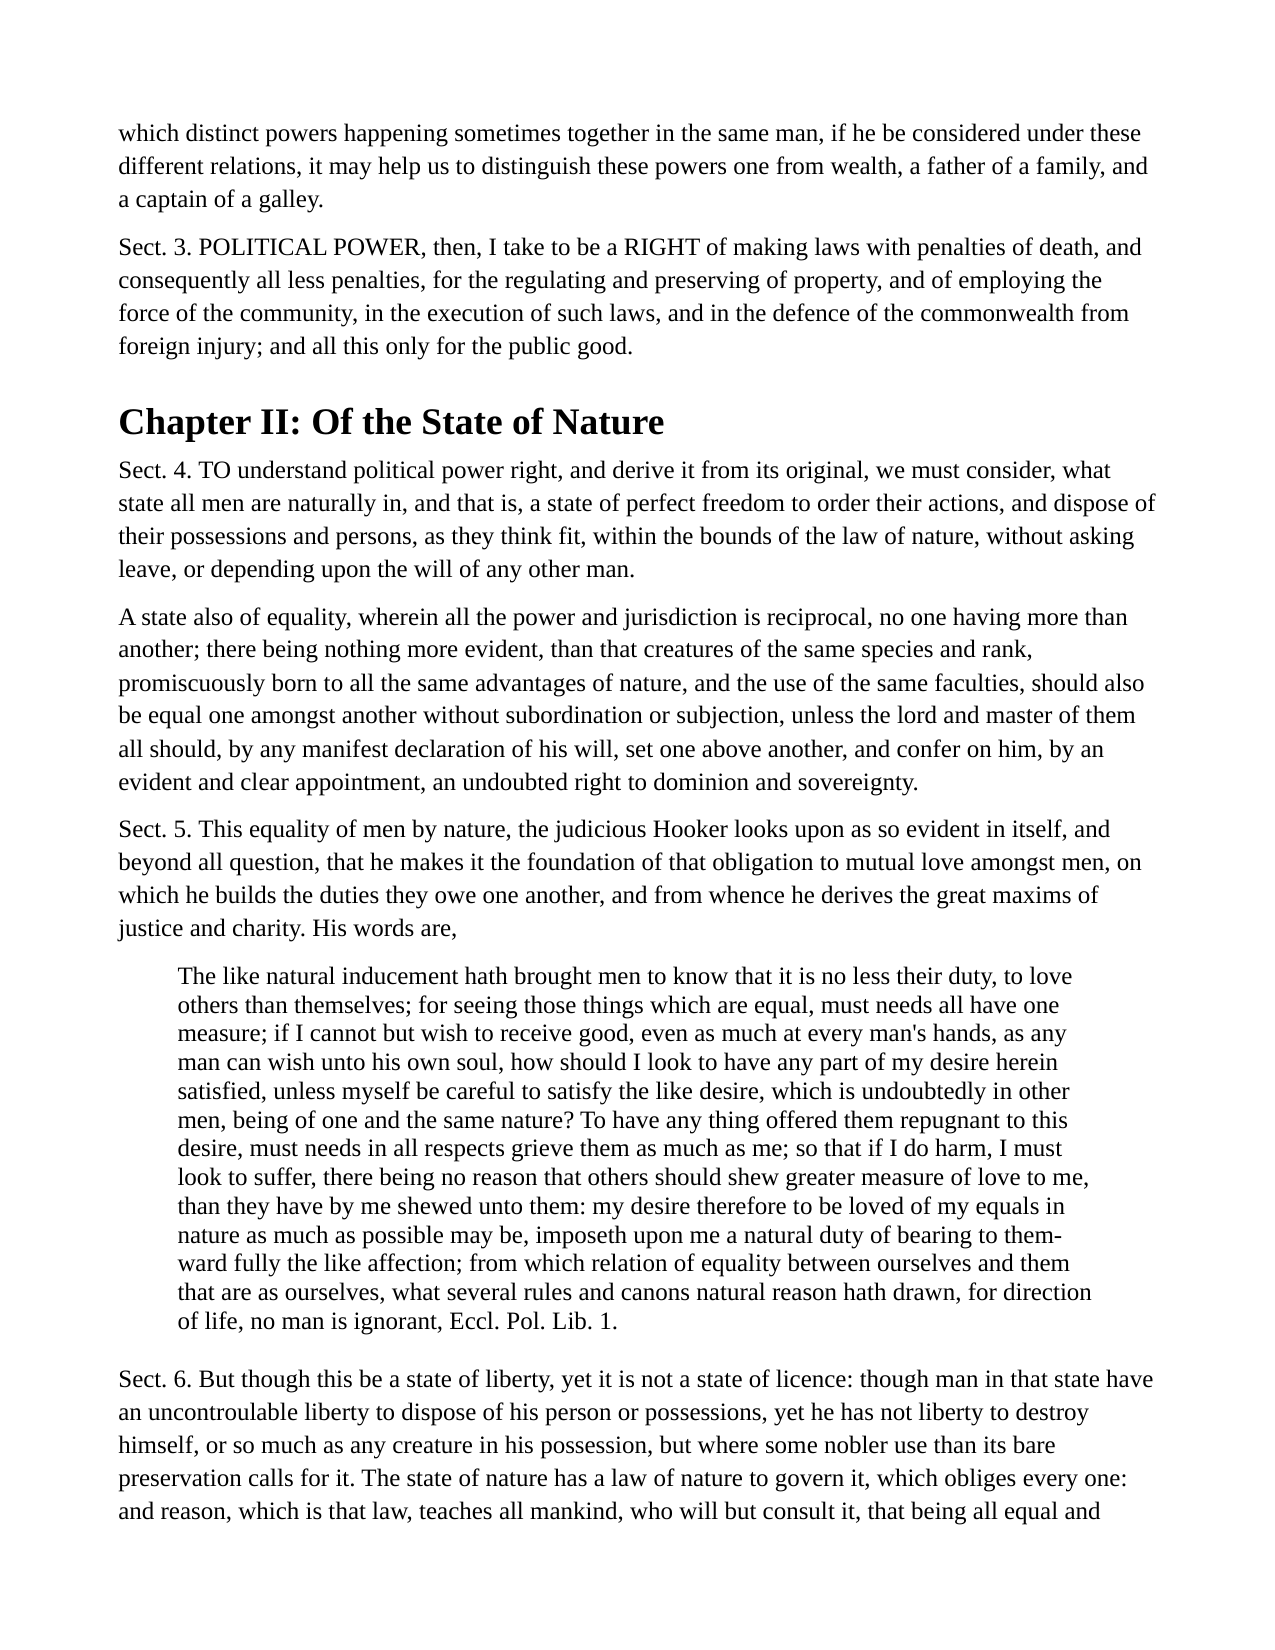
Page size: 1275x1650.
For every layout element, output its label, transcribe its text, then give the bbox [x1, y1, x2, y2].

text The like natural inducement hath brought men to know that it is no less their duty, to love others than themselves; for seeing those things which are equal, must needs all have one measure; if I cannot but wish to receive good, even as much at every man's hands, as any man can wish unto his own soul, how should I look to have any part of my desire herein satisfied, unless myself be careful to satisfy the like desire, which is undoubtedly in other men, being of one and the same nature? To have any thing offered them repugnant to this desire, must needs in all respects grieve them as much as me; so that if I do harm, I must look to suffer, there being no reason that others should shew greater measure of love to me, than they have by me shewed unto them: my desire therefore to be loved of my equals in nature as much as possible may be, imposeth upon me a natural duty of bearing to them-ward fully the like affection; from which relation of equality between ourselves and them that are as ourselves, what several rules and canons natural reason hath drawn, for direction of life, no man is ignorant, Eccl. Pol. Lib. 1. [177, 961, 1098, 1335]
text Sect. 4. TO understand political power right, and derive it from its original, we must consider, what state all men are naturally in, and that is, a state of perfect freedom to order their actions, and dispose of their possessions and persons, as they think fit, within the bounds of the law of nature, without asking leave, or depending upon the will of any other man. [118, 455, 1157, 583]
subtitle Chapter II: Of the State of Nature [118, 399, 1157, 442]
text which distinct powers happening sometimes together in the same man, if he be considered under these different relations, it may help us to distinguish these powers one from wealth, a father of a family, and a captain of a galley. [118, 118, 1157, 213]
text A state also of equality, wherein all the power and jurisdiction is reciprocal, no one having more than another; there being nothing more evident, than that creatures of the same species and rank, promiscuously born to all the same advantages of nature, and the use of the same faculties, should also be equal one amongst another without subordination or subjection, unless the lord and master of them all should, by any manifest declaration of his will, set one above another, and confer on him, by an evident and clear appointment, an undoubted right to dominion and sovereignty. [118, 602, 1157, 795]
text Sect. 6. But though this be a state of liberty, yet it is not a state of licence: though man in that state have an uncontroulable liberty to dispose of his person or possessions, yet he has not liberty to destroy himself, or so much as any creature in his possession, but where some nobler use than its bare preservation calls for it. The state of nature has a law of nature to govern it, which obliges every one: and reason, which is that law, teaches all mankind, who will but consult it, that being all equal and [118, 1364, 1157, 1525]
text Sect. 5. This equality of men by nature, the judicious Hooker looks upon as so evident in itself, and beyond all question, that he makes it the foundation of that obligation to mutual love amongst men, on which he builds the duties they owe one another, and from whence he derives the great maxims of justice and charity. His words are, [118, 814, 1157, 942]
text Sect. 3. POLITICAL POWER, then, I take to be a RIGHT of making laws with penalties of death, and consequently all less penalties, for the regulating and preserving of property, and of employing the force of the community, in the execution of such laws, and in the defence of the commonwealth from foreign injury; and all this only for the public good. [118, 232, 1157, 359]
